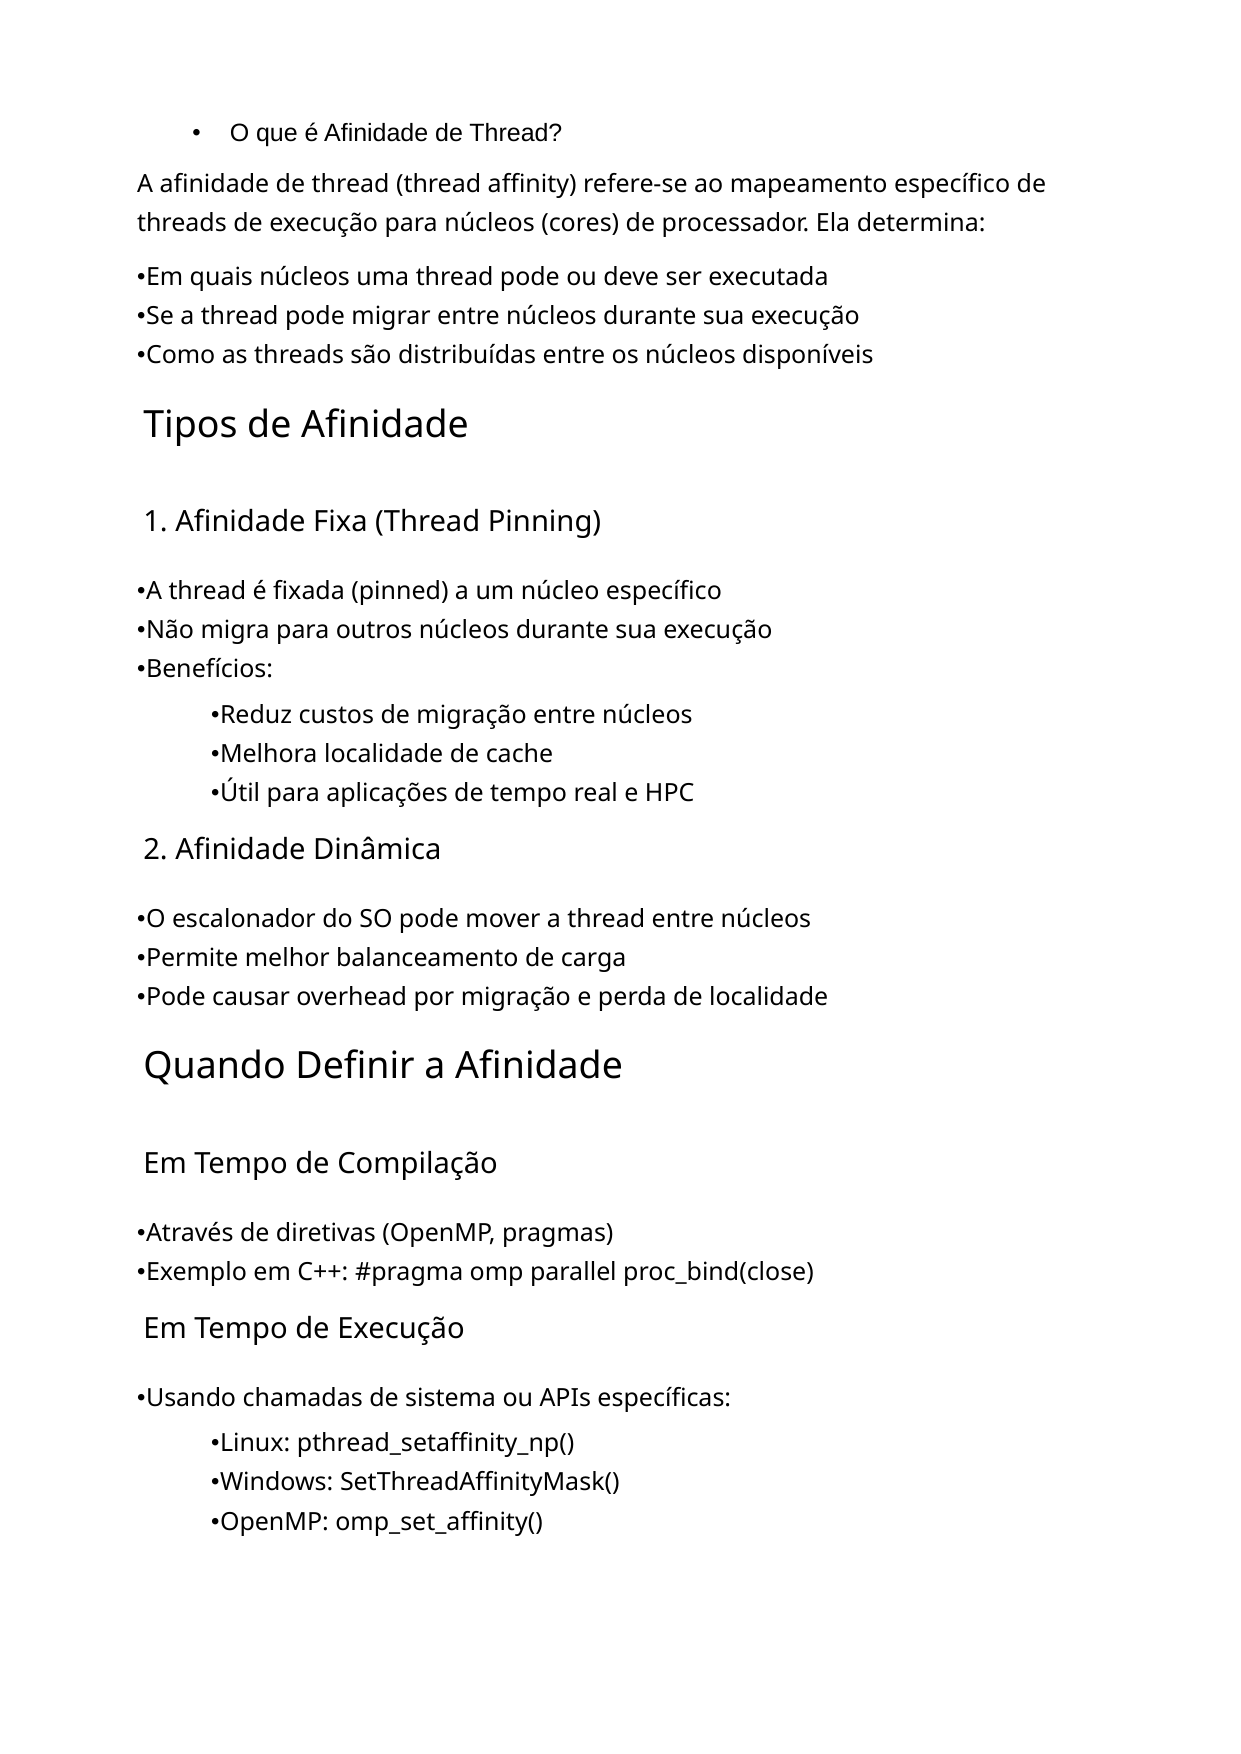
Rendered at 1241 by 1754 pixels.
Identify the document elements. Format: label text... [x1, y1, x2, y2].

subtitle Em Tempo de Compilação [143, 1142, 1122, 1182]
list Exemplo em C++: #pragma omp parallel proc_bind(close) [118, 1254, 1122, 1288]
list O escalonador do SO pode mover a thread entre núcleos [118, 901, 1122, 934]
list Se a thread pode migrar entre núcleos durante sua execução [118, 298, 1122, 332]
list A thread é fixada (pinned) a um núcleo específico [118, 573, 1122, 607]
subtitle O que é Afinidade de Thread? [192, 118, 1122, 147]
list Útil para aplicações de tempo real e HPC [118, 775, 1122, 809]
list Benefícios: [118, 651, 1122, 685]
list Pode causar overhead por migração e perda de localidade [118, 979, 1122, 1013]
subtitle Em Tempo de Execução [143, 1307, 1122, 1347]
list Windows: SetThreadAffinityMask() [118, 1464, 1122, 1498]
subtitle 2. Afinidade Dinâmica [143, 828, 1122, 868]
list Usando chamadas de sistema ou APIs específicas: [118, 1379, 1122, 1413]
list Como as threads são distribuídas entre os núcleos disponíveis [118, 337, 1122, 371]
list Permite melhor balanceamento de carga [118, 940, 1122, 974]
list Linux: pthread_setaffinity_np() [118, 1425, 1122, 1459]
text A afinidade de thread (thread affinity) refere-se ao mapeamento específico de threads de execução para núcleos (cores) de processador. Ela determina: [137, 166, 1122, 239]
list Melhora localidade de cache [118, 736, 1122, 770]
list Através de diretivas (OpenMP, pragmas) [118, 1214, 1122, 1248]
list OpenMP: omp_set_affinity() [118, 1503, 1122, 1537]
list Reduz custos de migração entre núcleos [118, 696, 1122, 731]
subtitle Quando Definir a Afinidade [143, 1039, 1122, 1090]
list Não migra para outros núcleos durante sua execução [118, 612, 1122, 646]
list Em quais núcleos uma thread pode ou deve ser executada [118, 259, 1122, 293]
subtitle Tipos de Afinidade [143, 397, 1122, 448]
subtitle 1. Afinidade Fixa (Thread Pinning) [143, 501, 1122, 540]
